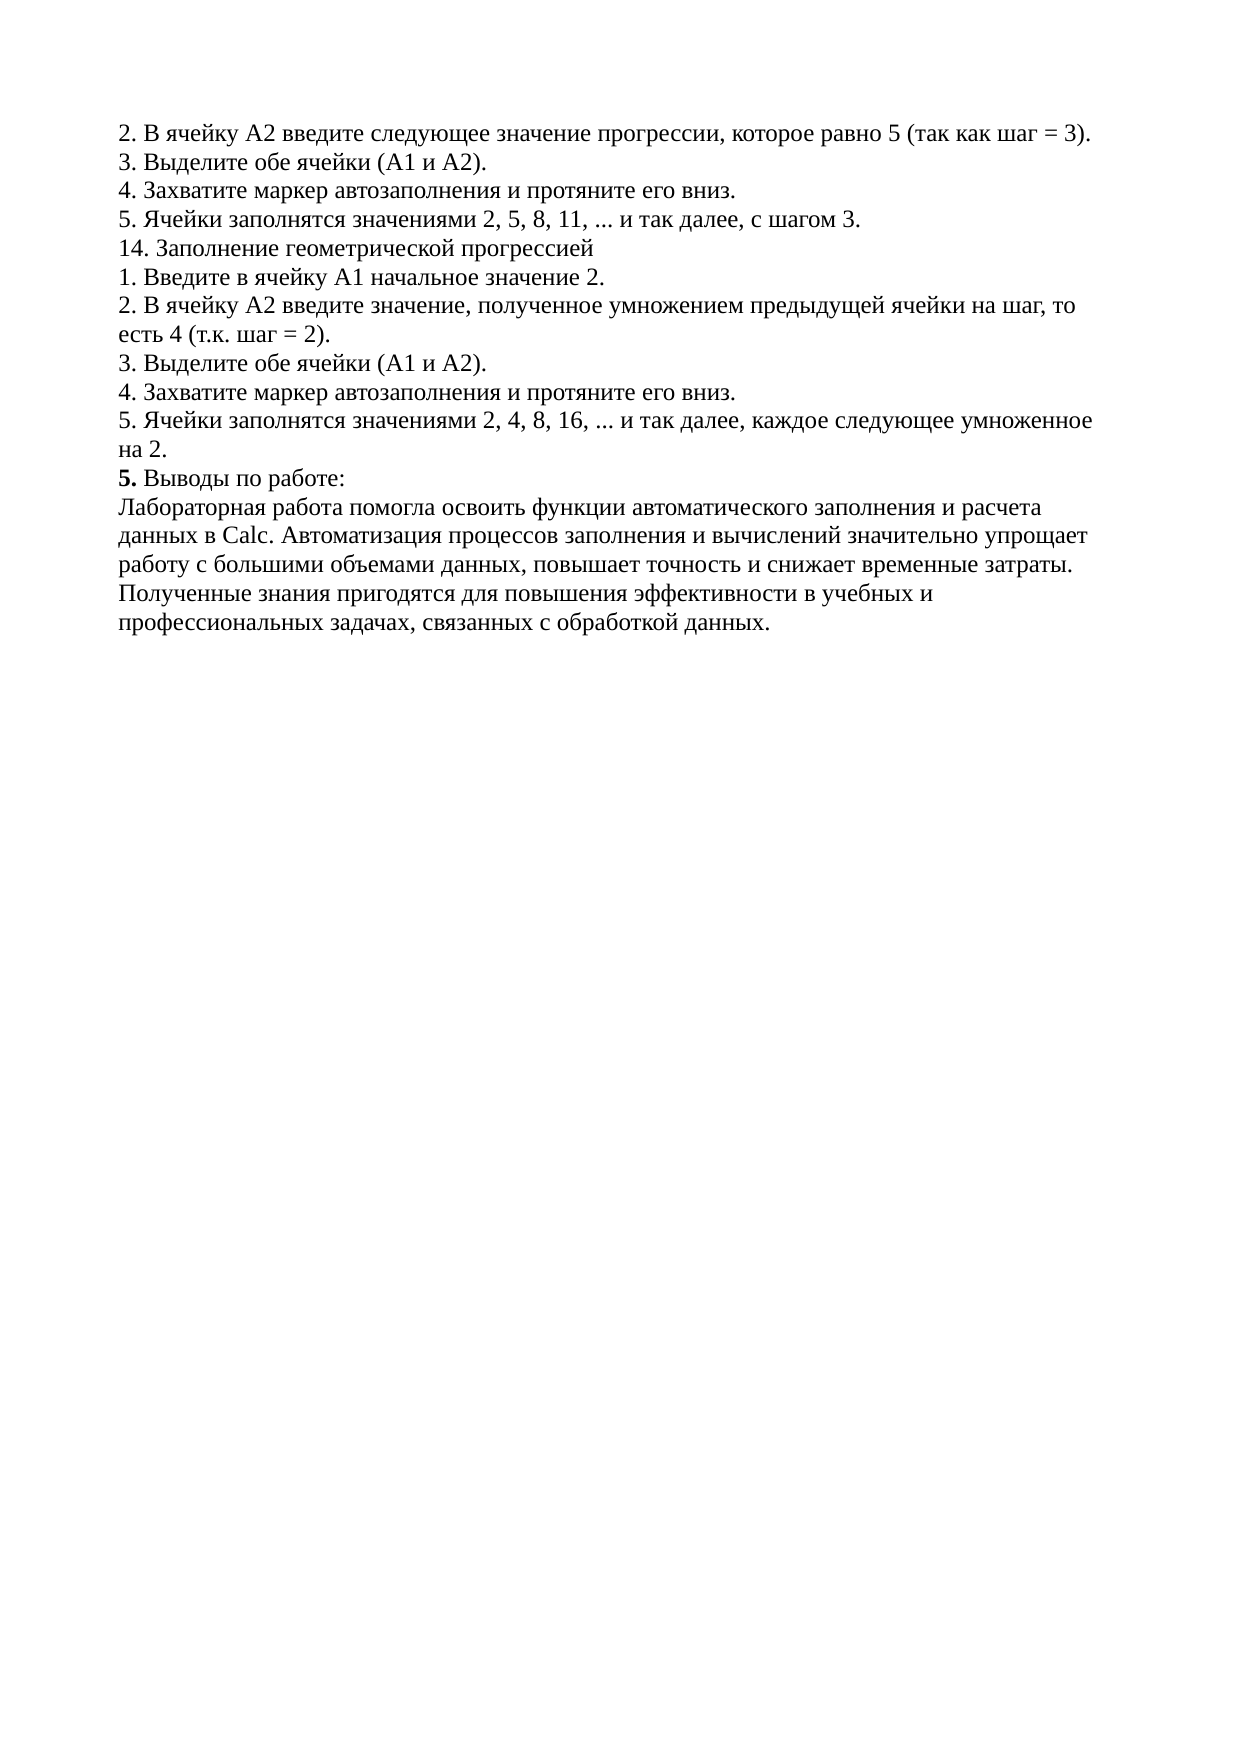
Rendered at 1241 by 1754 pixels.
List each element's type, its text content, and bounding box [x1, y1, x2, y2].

text 5. Ячейки заполнятся значениями 2, 4, 8, 16, ... и так далее, каждое следующее умноженное на 2. [118, 406, 1122, 463]
text 4. Захватите маркер автозаполнения и протяните его вниз. [118, 377, 1122, 406]
text 2. В ячейку A2 введите следующее значение прогрессии, которое равно 5 (так как шаг = 3). [118, 118, 1122, 147]
text 3. Выделите обе ячейки (A1 и A2). [118, 147, 1122, 176]
text 2. В ячейку A2 введите значение, полученное умножением предыдущей ячейки на шаг, то есть 4 (т.к. шаг = 2). [118, 291, 1122, 348]
text 5. Ячейки заполнятся значениями 2, 5, 8, 11, ... и так далее, с шагом 3. [118, 204, 1122, 233]
text 5. Выводы по работе: [118, 463, 1122, 492]
text 14. Заполнение геометрической прогрессией [118, 233, 1122, 262]
text 1. Введите в ячейку A1 начальное значение 2. [118, 262, 1122, 291]
text 4. Захватите маркер автозаполнения и протяните его вниз. [118, 176, 1122, 204]
text Лабораторная работа помогла освоить функции автоматического заполнения и расчета данных в Calc. Автоматизация процессов заполнения и вычислений значительно упрощает работу с большими объемами данных, повышает точность и снижает временные затраты. Полученные знания пригодятся для повышения эффективности в учебных и профессиональных задачах, связанных с обработкой данных. [118, 492, 1122, 636]
text 3. Выделите обе ячейки (A1 и A2). [118, 348, 1122, 377]
